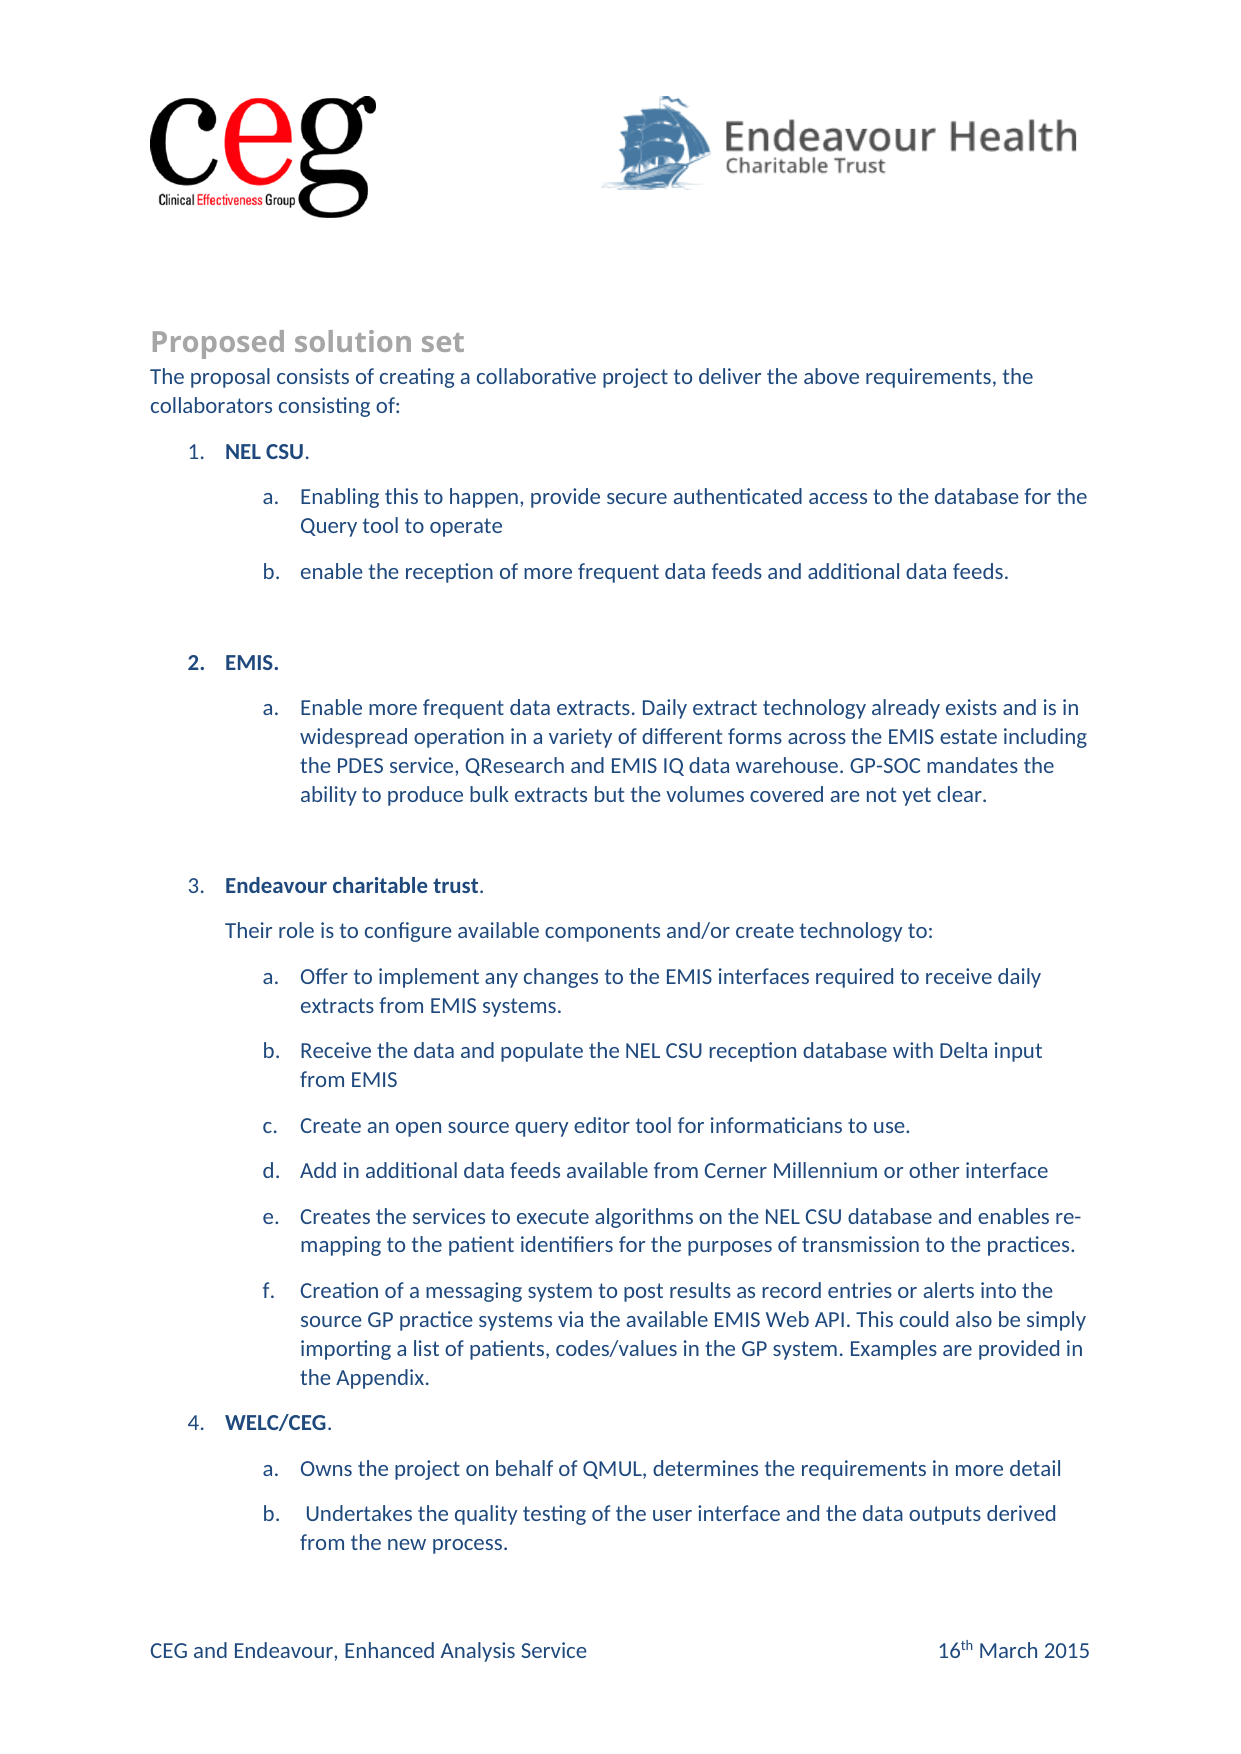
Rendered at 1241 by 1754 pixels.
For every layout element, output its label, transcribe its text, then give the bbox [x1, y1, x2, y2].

list Add in additional data feeds available from Cerner Millennium or other interface [262, 1156, 1090, 1184]
list Undertakes the quality testing of the user interface and the data outputs derived from the new process. [262, 1499, 1090, 1556]
list Enable more frequent data extracts. Daily extract technology already exists and is in widespread operation in a variety of different forms across the EMIS estate including the PDES service, QResearch and EMIS IQ data warehouse. GP-SOC mandates the ability to produce bulk extracts but the volumes covered are not yet clear. [262, 693, 1090, 808]
list Endeavour charitable trust. [187, 871, 1090, 899]
list Owns the project on behalf of QMUL, determines the requirements in more detail [262, 1454, 1090, 1482]
list Offer to implement any changes to the EMIS interfaces required to receive daily extracts from EMIS systems. [262, 962, 1090, 1019]
picture [150, 96, 376, 218]
list Creates the services to execute algorithms on the NEL CSU database and enables re-mapping to the patient identifiers for the purposes of transmission to the practices. [262, 1202, 1090, 1259]
list WELC/CEG. [187, 1408, 1090, 1436]
list Receive the data and populate the NEL CSU reception database with Delta input from EMIS [262, 1036, 1090, 1093]
subtitle Proposed solution set [150, 321, 1090, 361]
list Create an open source query editor tool for informaticians to use. [262, 1111, 1090, 1139]
list Their role is to configure available components and/or create technology to: [225, 916, 1090, 944]
picture [600, 96, 1077, 190]
list EMIS. [187, 648, 1090, 676]
list enable the reception of more frequent data feeds and additional data feeds. [262, 557, 1090, 585]
list NEL CSU. [187, 437, 1090, 465]
text The proposal consists of creating a collaborative project to deliver the above requirements, the collaborators consisting of: [150, 362, 1090, 419]
list Enabling this to happen, provide secure authenticated access to the database for the Query tool to operate [262, 482, 1090, 539]
list Creation of a messaging system to post results as record entries or alerts into the source GP practice systems via the available EMIS Web API. This could also be simply importing a list of patients, codes/values in the GP system. Examples are provided in the Appendix. [262, 1276, 1090, 1391]
